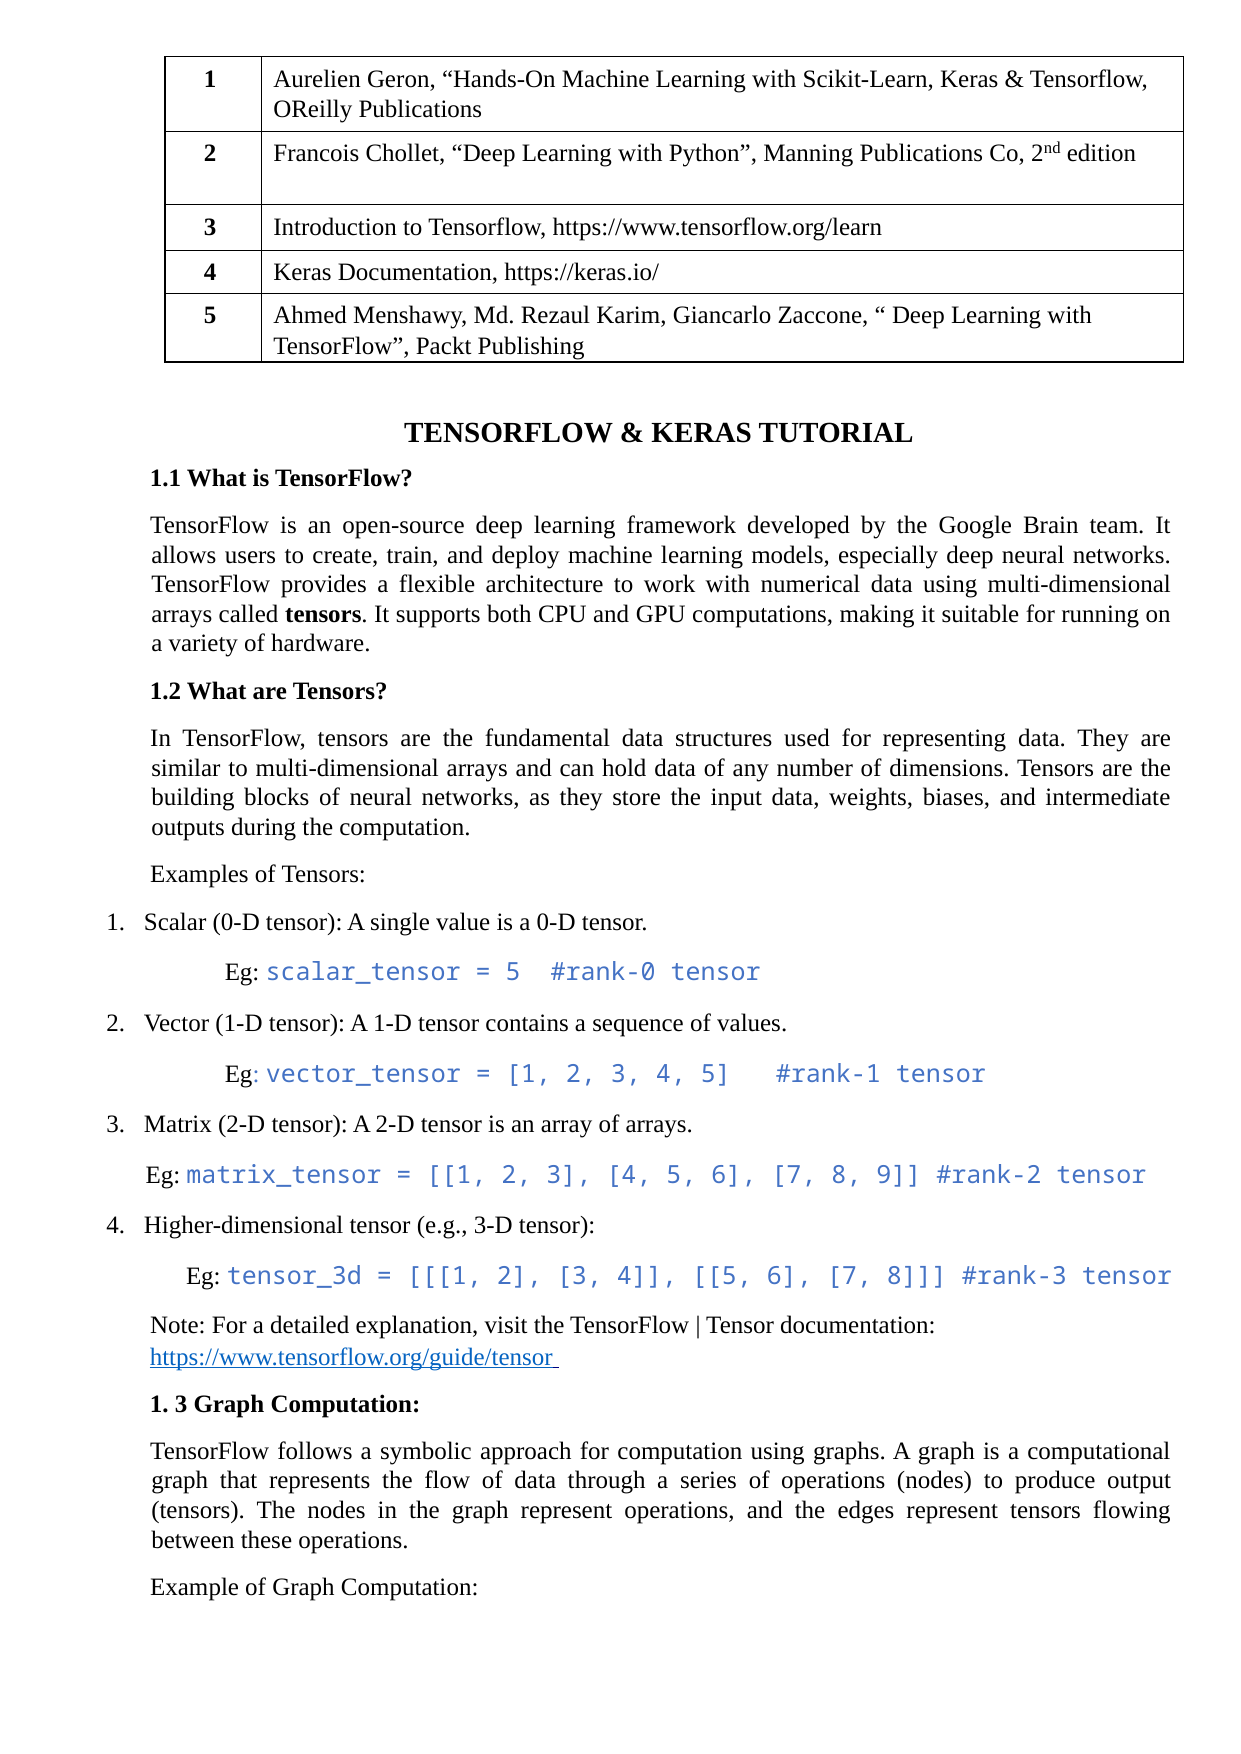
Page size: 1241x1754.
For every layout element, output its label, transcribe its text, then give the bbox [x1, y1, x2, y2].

list Matrix (2-D tensor): A 2-D tensor is an array of arrays. [106, 1109, 1172, 1138]
text Note: For a detailed explanation, visit the TensorFlow | Tensor documentation: [150, 1311, 1172, 1339]
text 1.2 What are Tensors? [149, 676, 1172, 704]
text Example of Graph Computation: [150, 1572, 1172, 1601]
list Scalar (0-D tensor): A single value is a 0-D tensor. [106, 907, 1172, 936]
table_cell Aurelien Geron, “Hands-On Machine Learning with Scikit-Learn, Keras & Tensorflow, OReilly Publications [262, 57, 1183, 131]
table_cell 3 [166, 205, 261, 249]
table_cell Keras Documentation, https://keras.io/ [262, 251, 1183, 293]
table_cell Ahmed Menshawy, Md. Rezaul Karim, Giancarlo Zaccone, “ Deep Learning with TensorFlow”, Packt Publishing [262, 294, 1183, 361]
list Vector (1-D tensor): A 1-D tensor contains a sequence of values. [106, 1008, 1172, 1037]
text Eg: tensor_3d = [[[1, 2], [3, 4]], [[5, 6], [7, 8]]] #rank-3 tensor [185, 1258, 1172, 1292]
subtitle TENSORFLOW & KERAS TUTORIAL [151, 415, 1172, 448]
text 1.1 What is TensorFlow? [149, 463, 1172, 492]
table_cell 5 [166, 294, 261, 361]
table_cell Introduction to Tensorflow, https://www.tensorflow.org/learn [262, 205, 1183, 249]
table_cell 2 [166, 132, 261, 204]
table_cell Francois Chollet, “Deep Learning with Python”, Manning Publications Co, 2nd edition [262, 132, 1183, 204]
text In TensorFlow, tensors are the fundamental data structures used for representing data. They are similar to multi-dimensional arrays and can hold data of any number of dimensions. Tensors are the building blocks of neural networks, as they store the input data, weights, biases, and intermediate outputs during the computation. [150, 723, 1172, 841]
text 1. 3 Graph Computation: [149, 1389, 1172, 1417]
table_cell 1 [166, 57, 261, 131]
text Examples of Tensors: [150, 859, 1172, 888]
list Higher-dimensional tensor (e.g., 3-D tensor): [106, 1210, 1172, 1239]
text TensorFlow is an open-source deep learning framework developed by the Google Brain team. It allows users to create, train, and deploy machine learning models, especially deep neural networks. TensorFlow provides a flexible architecture to work with numerical data using multi-dimensional arrays called tensors. It supports both CPU and GPU computations, making it suitable for running on a variety of hardware. [150, 510, 1172, 657]
text https://www.tensorflow.org/guide/tensor [149, 1342, 1172, 1370]
text Eg: scalar_tensor = 5 #rank-0 tensor [224, 954, 1172, 988]
text TensorFlow follows a symbolic approach for computation using graphs. A graph is a computational graph that represents the flow of data through a series of operations (nodes) to produce output (tensors). The nodes in the graph represent operations, and the edges represent tensors flowing between these operations. [150, 1436, 1172, 1553]
table_cell 4 [166, 251, 261, 293]
text Eg: vector_tensor = [1, 2, 3, 4, 5] #rank-1 tensor [224, 1055, 1172, 1089]
text Eg: matrix_tensor = [[1, 2, 3], [4, 5, 6], [7, 8, 9]] #rank-2 tensor [144, 1157, 1146, 1191]
